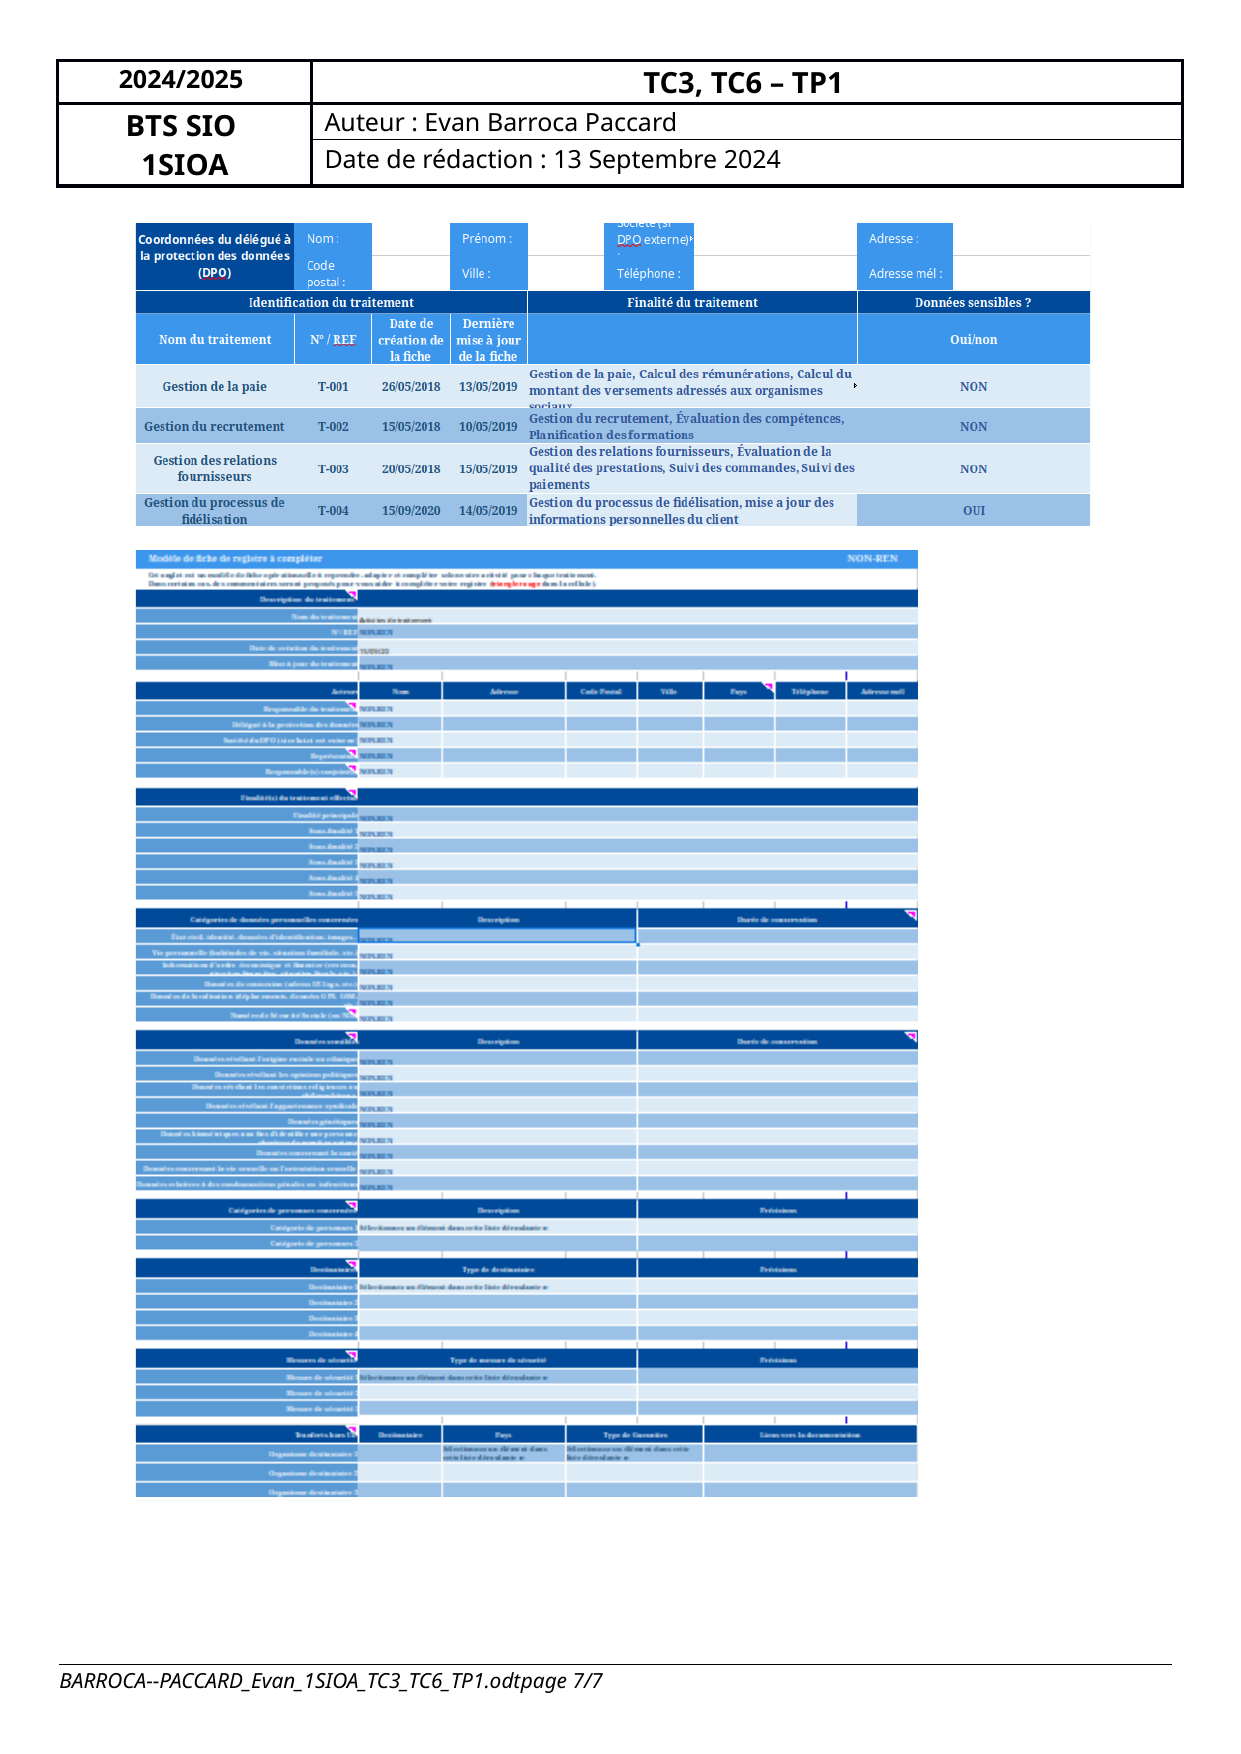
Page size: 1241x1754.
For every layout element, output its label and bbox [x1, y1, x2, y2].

picture [135, 223, 1091, 526]
picture [135, 550, 918, 1497]
